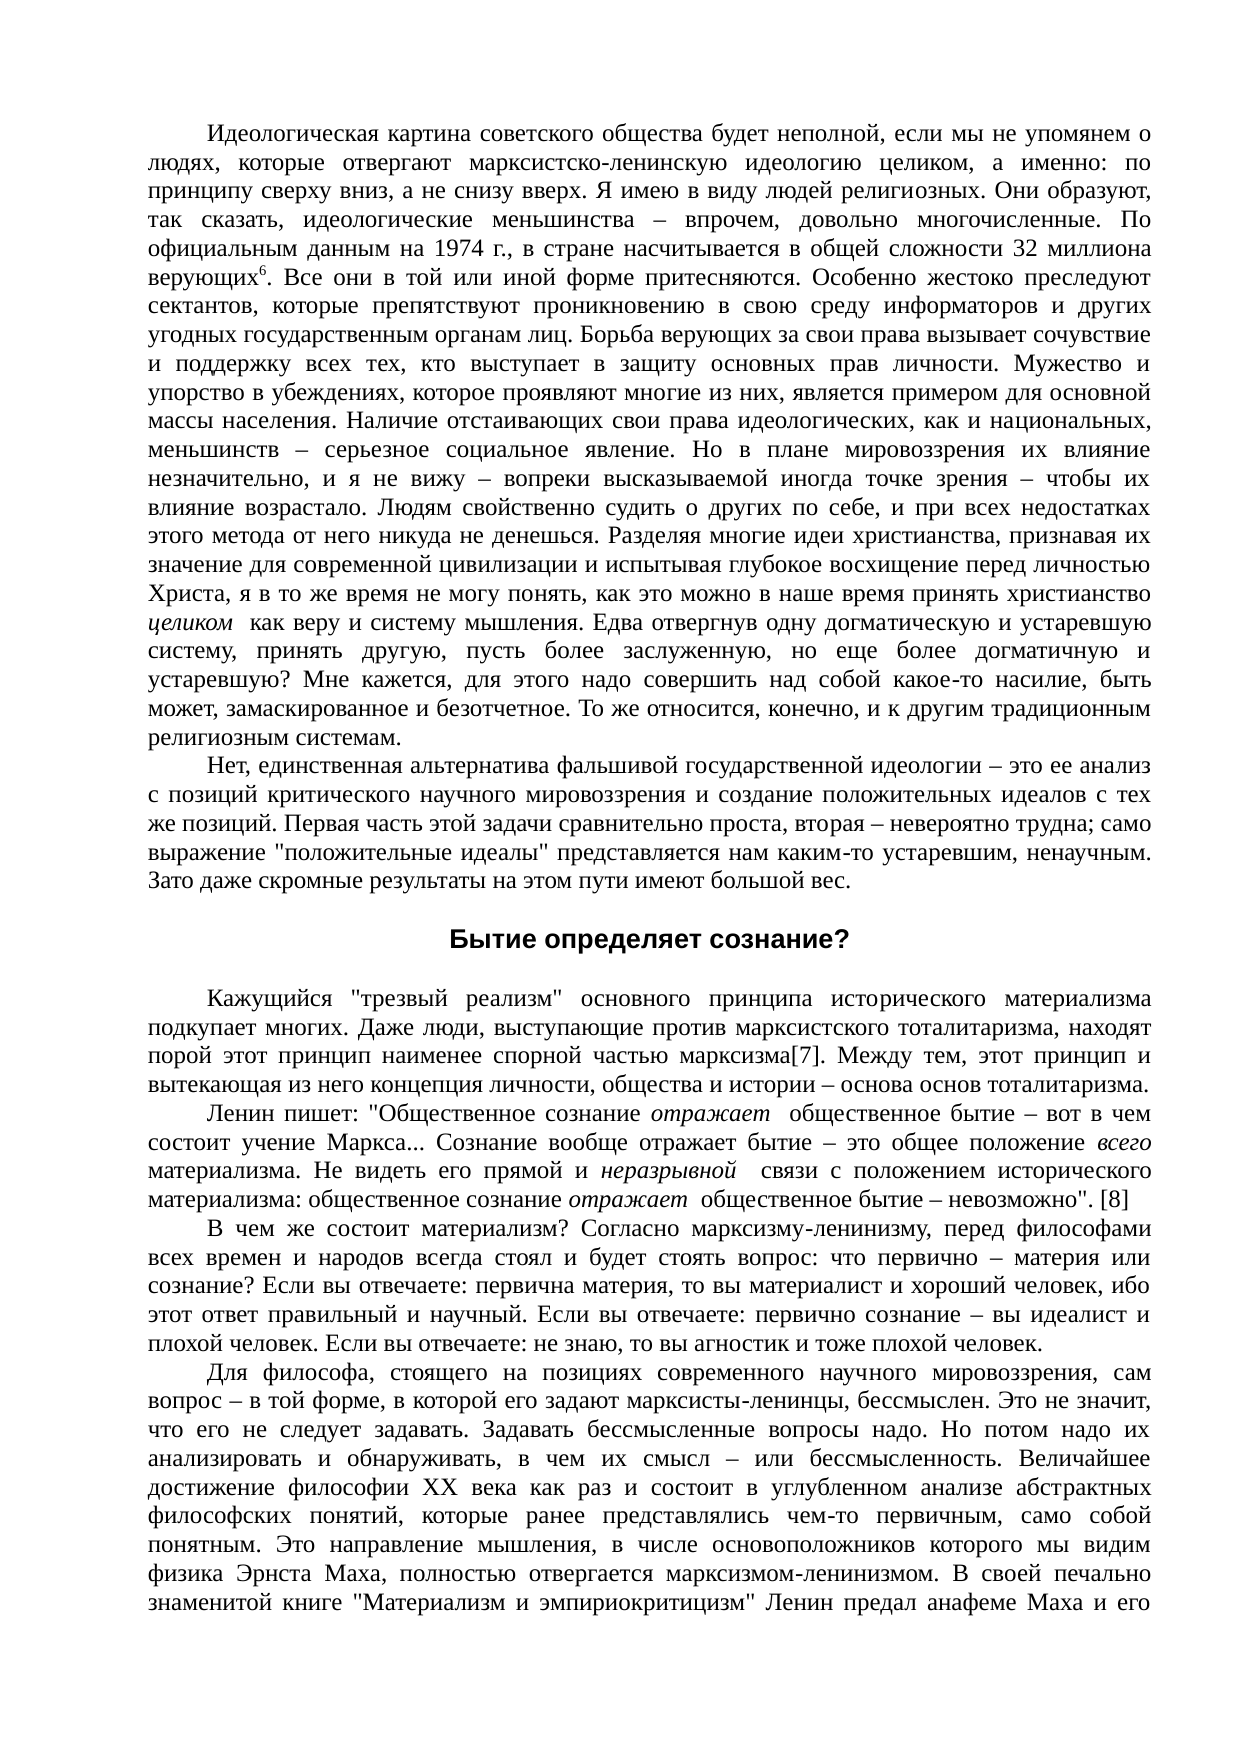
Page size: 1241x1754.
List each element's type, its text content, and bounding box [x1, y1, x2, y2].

text Нет, единственная альтернатива фальшивой государственной идеологии – это ее анализ с позиций критического научного мировоззрения и создание положительных идеалов с тех же позиций. Первая часть этой задачи сравнительно проста, вто­рая – невероятно трудна; само выражение "положительные идеалы" представляется нам каким‑то устаревшим, ненауч­ным. Зато даже скромные результаты на этом пути имеют большой вес. [148, 751, 1152, 894]
text Ленин пишет: "Общественное сознание отражает общест­венное бытие – вот в чем состоит учение Маркса... Сознание вообще отражает бытие – это общее положение всего матери­ализма. Не видеть его прямой и неразрывной связи с положе­нием исторического материализма: общественное сознание отражает общественное бытие – невозможно". [8] [148, 1098, 1152, 1213]
subtitle Бытие определяет сознание? [148, 923, 1152, 954]
text Идеологическая картина советского общества будет непол­ной, если мы не упомянем о людях, которые отвергают марксистско‑ленинскую идеологию целиком, а именно: по принци­пу сверху вниз, а не снизу вверх. Я имею в виду людей религи­озных. Они образуют, так сказать, идеологические меньшинст­ва – впрочем, довольно многочисленные. По официальным данным на 1974 г., в стране насчитывается в общей сложно­сти 32 миллиона верующих6. Все они в той или иной форме притесняются. Особенно жестоко преследуют сектантов, кото­рые препятствуют проникновению в свою среду информато­ров и других угодных государственным органам лиц. Борьба верующих за свои права вызывает сочувствие и поддержку всех тех, кто выступает в защиту основных прав личности. Мужество и упорство в убеждениях, которое проявляют мно­гие из них, является примером для основной массы населения. Наличие отстаивающих свои права идеологических, как и на­циональных, меньшинств – серьезное социальное явление. Но в плане мировоззрения их влияние незначительно, и я не вижу – вопреки высказываемой иногда точке зрения – чтобы их влияние возрастало. Людям свойственно судить о других по себе, и при всех недостатках этого метода от него никуда не денешься. Разделяя многие идеи христианства, признавая их значение для современной цивилизации и испытывая глубокое восхищение перед личностью Христа, я в то же время не могу по­нять, как это можно в наше время принять христианство цели­ком как веру и систему мышления. Едва отвергнув одну догма­тическую и устаревшую систему, принять другую, пусть более заслуженную, но еще более догматичную и устаревшую? Мне кажется, для этого надо совершить над собой какое‑то наси­лие, быть может, замаскированное и безотчетное. То же относится, конечно, и к другим традиционным религиозным системам. [148, 118, 1152, 751]
text Кажущийся "трезвый реализм" основного принципа исто­рического материализма подкупает многих. Даже люди, высту­пающие против марксистского тоталитаризма, находят порой этот принцип наименее спорной частью марксизма[7]. Между тем, этот принцип и вытекающая из него концепция личности, общества и истории – основа основ тоталитаризма. [148, 983, 1152, 1098]
text Для философа, стоящего на позициях современного науч­ного мировоззрения, сам вопрос – в той форме, в которой его задают марксисты‑ленинцы, бессмыслен. Это не значит, что его не следует задавать. Задавать бессмысленные вопросы надо. Но потом надо их анализировать и обнаруживать, в чем их смысл – или бессмысленность. Величайшее достижение фило­софии XX века как раз и состоит в углубленном анализе абст­рактных философских понятий, которые ранее представлялись чем‑то первичным, само собой понятным. Это направление мышления, в числе основоположников которого мы видим физика Эрнста Маха, полностью отвергается марксизмом‑ленинизмом. В своей печально знаменитой книге "Материализм и эмпириокритицизм" Ленин предал анафеме Маха и его [148, 1357, 1152, 1616]
text В чем же состоит материализм? Согласно марксизму‑лени­низму, перед философами всех времен и народов всегда стоял и будет стоять вопрос: что первично – материя или сознание? Если вы отвечаете: первична материя, то вы материалист и хороший человек, ибо этот ответ правильный и научный. Если вы отвечаете: первично сознание – вы идеалист и плохой чело­век. Если вы отвечаете: не знаю, то вы агностик и тоже плохой человек. [148, 1213, 1152, 1357]
